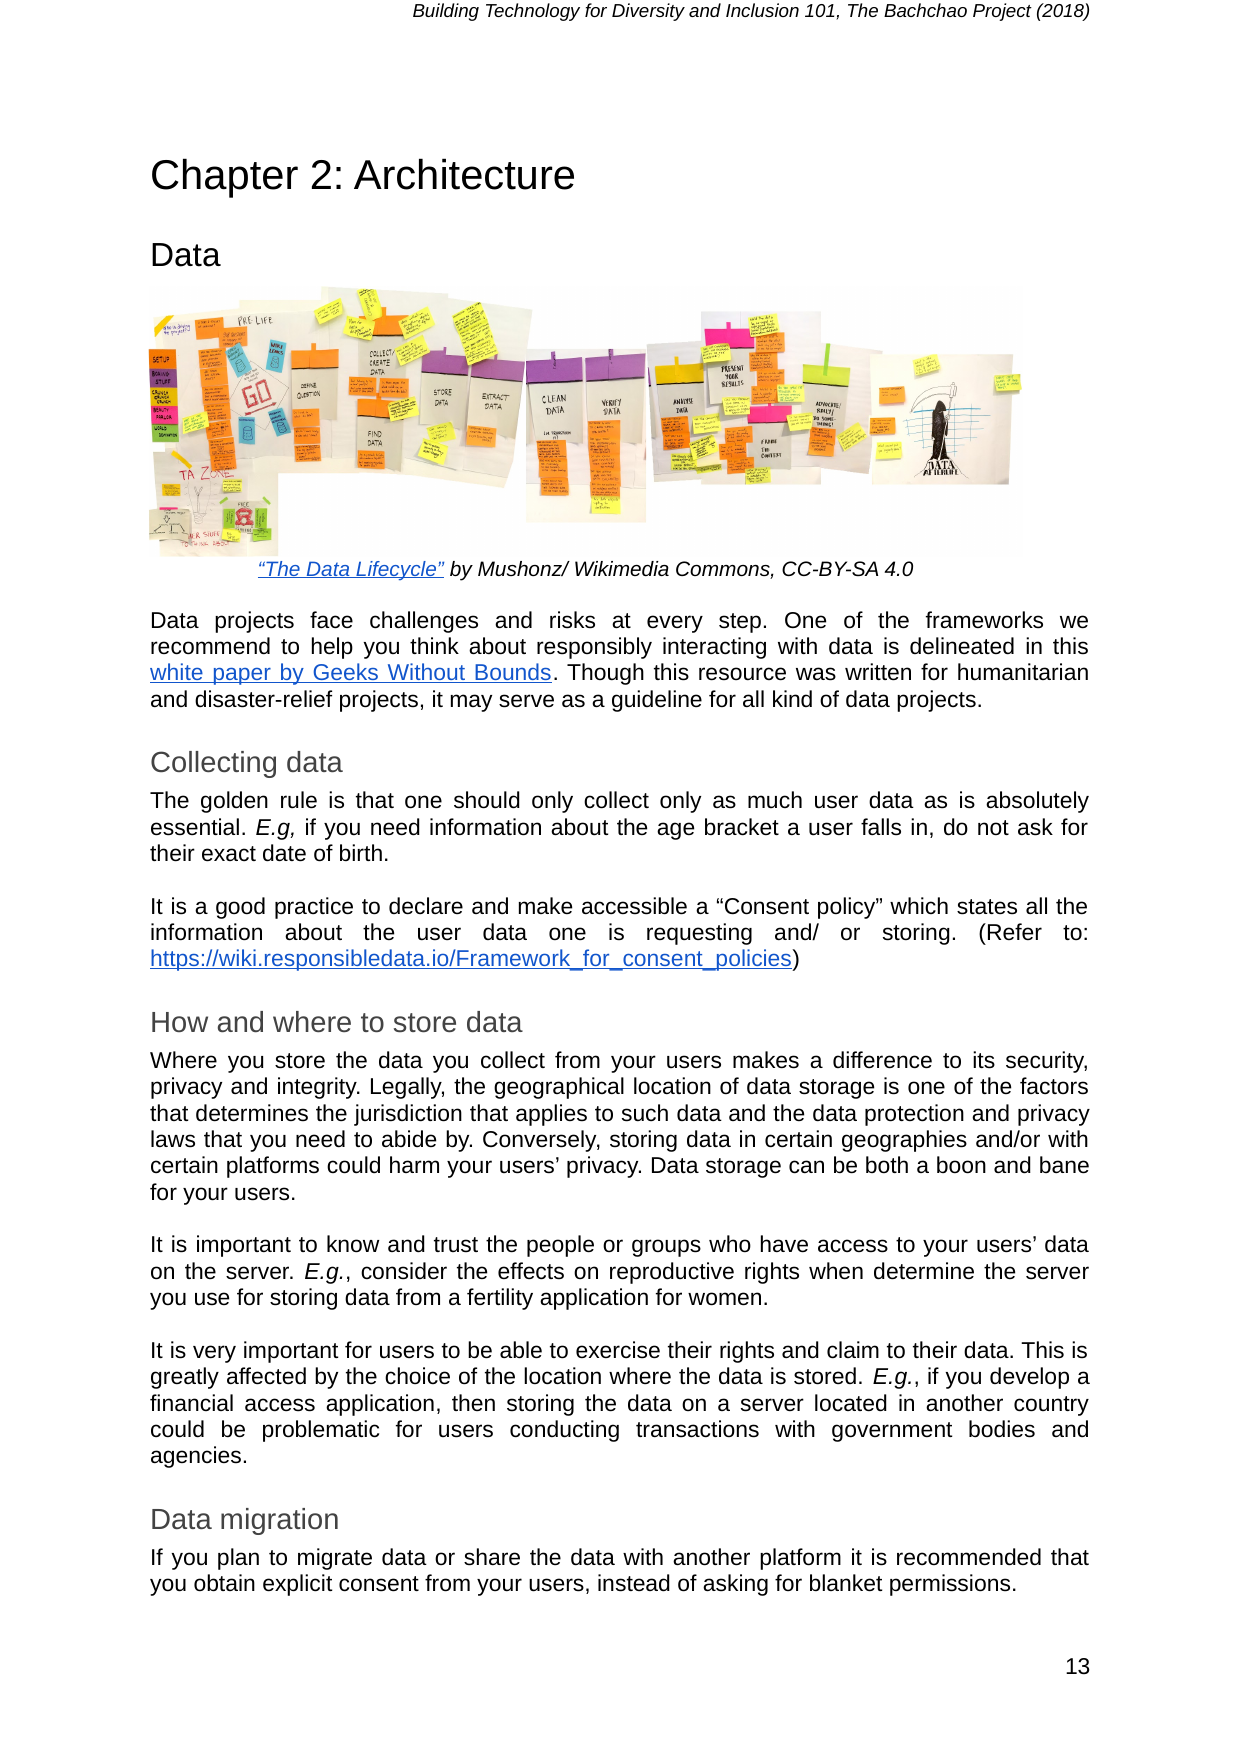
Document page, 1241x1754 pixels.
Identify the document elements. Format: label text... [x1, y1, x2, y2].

subtitle Collecting data [150, 745, 1090, 779]
subtitle Chapter 2: Architecture [150, 150, 1090, 198]
picture [148, 286, 1023, 557]
text Data projects face challenges and risks at every step. One of the frameworks we recommend to help you think about responsibly interacting with data is delineated in this white paper by Geeks Without Bounds. Though this resource was written for humanitarian and disaster-relief projects, it may serve as a guideline for all kind of data projects. [150, 607, 1090, 712]
text If you plan to migrate data or share the data with another platform it is recommended that you obtain explicit consent from your users, instead of asking for blanket permissions. [150, 1544, 1090, 1597]
subtitle Data migration [150, 1502, 1090, 1536]
subtitle How and where to store data [150, 1005, 1090, 1039]
text It is very important for users to be able to exercise their rights and claim to their data. This is greatly affected by the choice of the location where the data is stored. E.g., if you develop a financial access application, then storing the data on a server located in another country could be problematic for users conducting transactions with government bodies and agencies. [150, 1337, 1090, 1469]
text “The Data Lifecycle” by Mushonz/ Wikimedia Commons, CC-BY-SA 4.0 [18, 556, 1153, 580]
text It is a good practice to declare and make accessible a “Consent policy” which states all the information about the user data one is requesting and/ or storing. (Refer to: https://wiki.responsibledata.io/Framework_for_consent_policies) [150, 893, 1090, 972]
subtitle Data [150, 235, 1090, 274]
text It is important to know and trust the people or groups who have access to your users’ data on the server. E.g., consider the effects on reproductive rights when determine the server you use for storing data from a fertility application for women. [150, 1231, 1090, 1311]
text The golden rule is that one should only collect only as much user data as is absolutely essential. E.g, if you need information about the age bracket a user falls in, do not ask for their exact date of birth. [150, 787, 1090, 866]
text Where you store the data you collect from your users makes a difference to its security, privacy and integrity. Legally, the geographical location of data storage is one of the factors that determines the jurisdiction that applies to such data and the data protection and privacy laws that you need to abide by. Conversely, storing data in certain geographies and/or with certain platforms could harm your users’ privacy. Data storage can be both a boon and bane for your users. [150, 1047, 1090, 1205]
